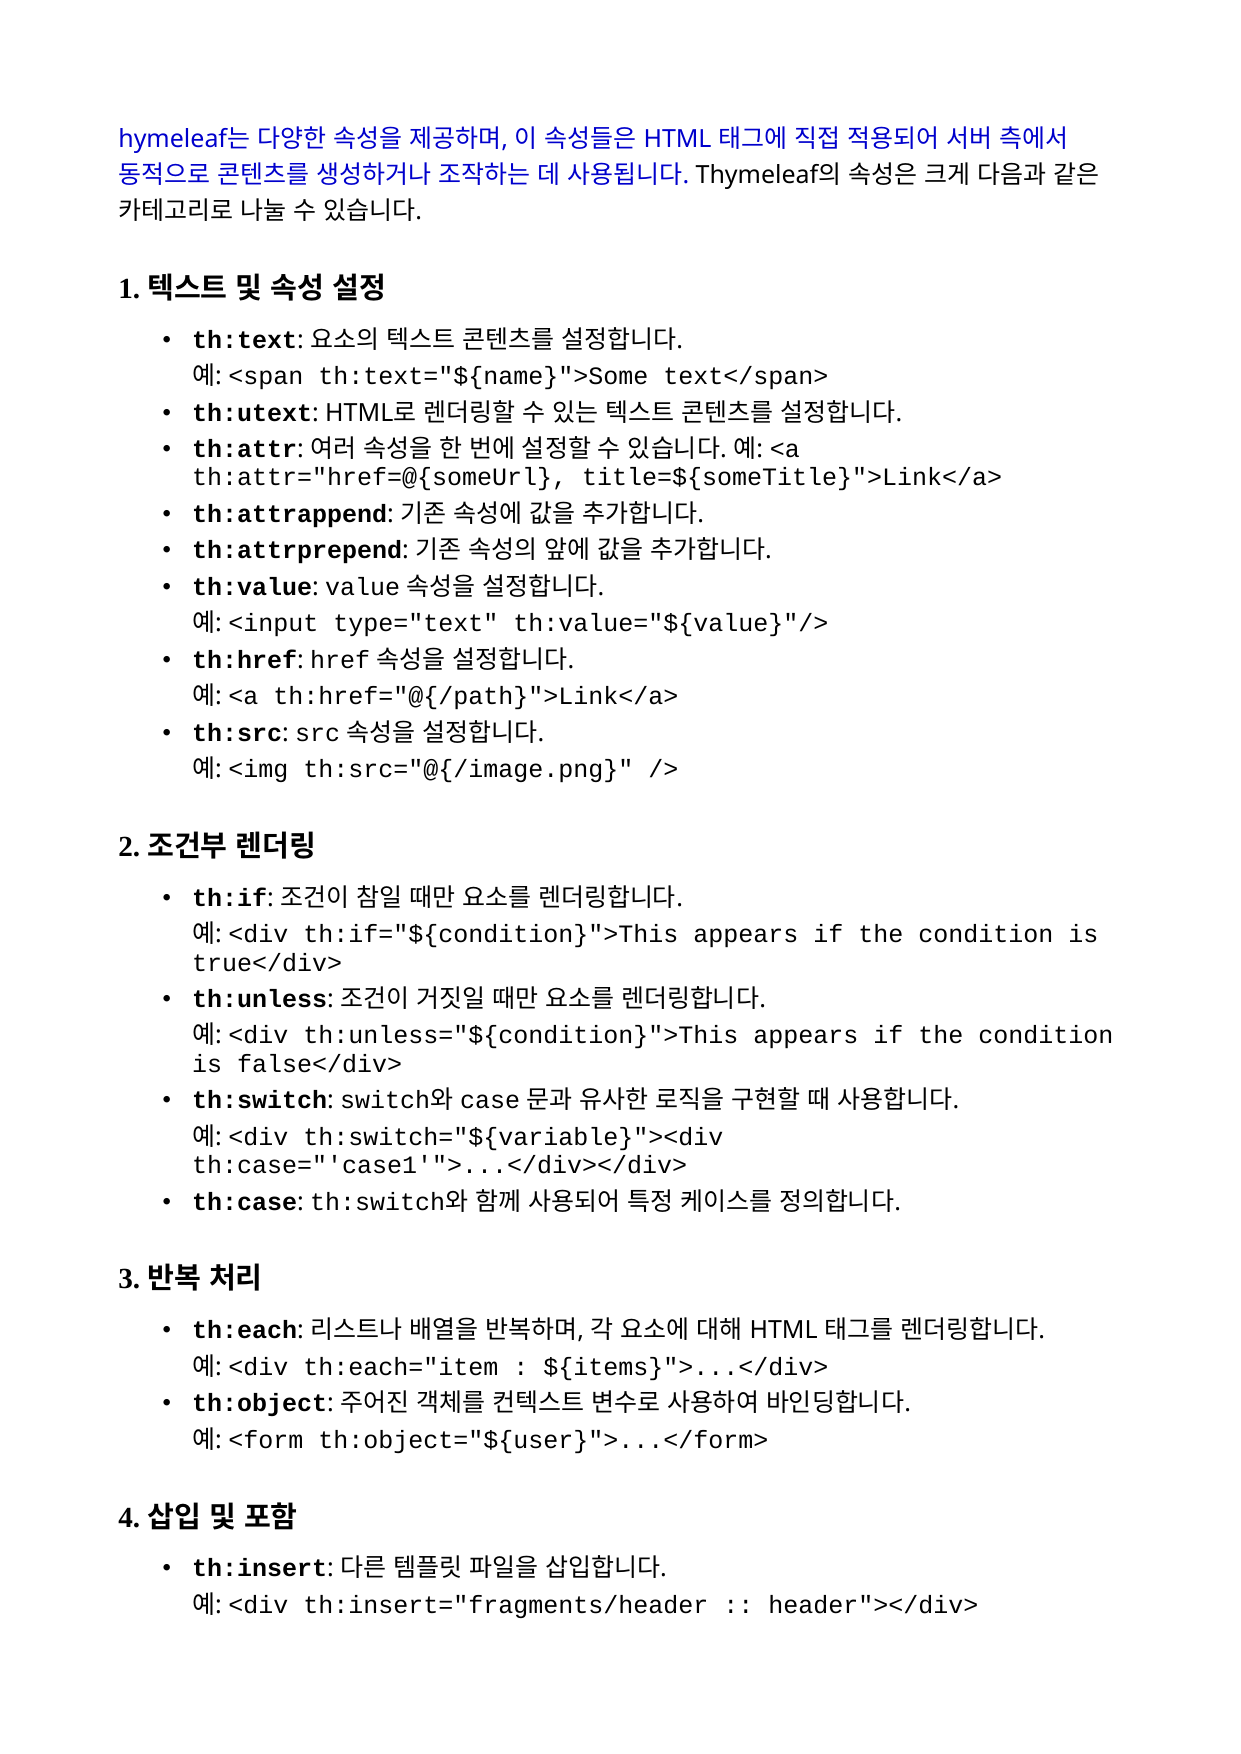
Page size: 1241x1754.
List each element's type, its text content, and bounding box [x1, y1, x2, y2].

list th:case: th:switch와 함께 사용되어 특정 케이스를 정의합니다. [162, 1181, 1122, 1217]
list th:utext: HTML로 렌더링할 수 있는 텍스트 콘텐츠를 설정합니다. [162, 392, 1122, 428]
subtitle 2. 조건부 렌더링 [118, 822, 1122, 865]
text hymeleaf는 다양한 속성을 제공하며, 이 속성들은 HTML 태그에 직접 적용되어 서버 측에서 동적으로 콘텐츠를 생성하거나 조작하는 데 사용됩니다. Thymeleaf의 속성은 크게 다음과 같은 카테고리로 나눌 수 있습니다. [118, 118, 1122, 227]
subtitle 4. 삽입 및 포함 [118, 1493, 1122, 1535]
list th:switch: switch와 case 문과 유사한 로직을 구현할 때 사용합니다. 예: <div th:switch="${variable}"><div th:case="'case1'">...</div></div> [162, 1080, 1122, 1181]
list th:attrprepend: 기존 속성의 앞에 값을 추가합니다. [162, 530, 1122, 566]
list th:if: 조건이 참일 때만 요소를 렌더링합니다. 예: <div th:if="${condition}">This appears if the condition is true</div> [162, 877, 1122, 978]
list th:attr: 여러 속성을 한 번에 설정할 수 있습니다. 예: <a th:attr="href=@{someUrl}, title=${someTitle}">Link</a> [162, 428, 1122, 493]
list th:each: 리스트나 배열을 반복하며, 각 요소에 대해 HTML 태그를 렌더링합니다. 예: <div th:each="item : ${items}">...</div> [162, 1310, 1122, 1383]
subtitle 3. 반복 처리 [118, 1255, 1122, 1297]
list th:src: src 속성을 설정합니다. 예: <img th:src="@{/image.png}" /> [162, 712, 1122, 785]
list th:insert: 다른 템플릿 파일을 삽입합니다. 예: <div th:insert="fragments/header :: header"></div> [162, 1548, 1122, 1621]
subtitle 1. 텍스트 및 속성 설정 [118, 264, 1122, 307]
list th:object: 주어진 객체를 컨텍스트 변수로 사용하여 바인딩합니다. 예: <form th:object="${user}">...</form> [162, 1383, 1122, 1456]
list th:href: href 속성을 설정합니다. 예: <a th:href="@{/path}">Link</a> [162, 639, 1122, 712]
list th:value: value 속성을 설정합니다. 예: <input type="text" th:value="${value}"/> [162, 566, 1122, 639]
list th:attrappend: 기존 속성에 값을 추가합니다. [162, 493, 1122, 530]
list th:text: 요소의 텍스트 콘텐츠를 설정합니다. 예: <span th:text="${name}">Some text</span> [162, 319, 1122, 392]
list th:unless: 조건이 거짓일 때만 요소를 렌더링합니다. 예: <div th:unless="${condition}">This appears if the condition is false</div> [162, 978, 1122, 1080]
